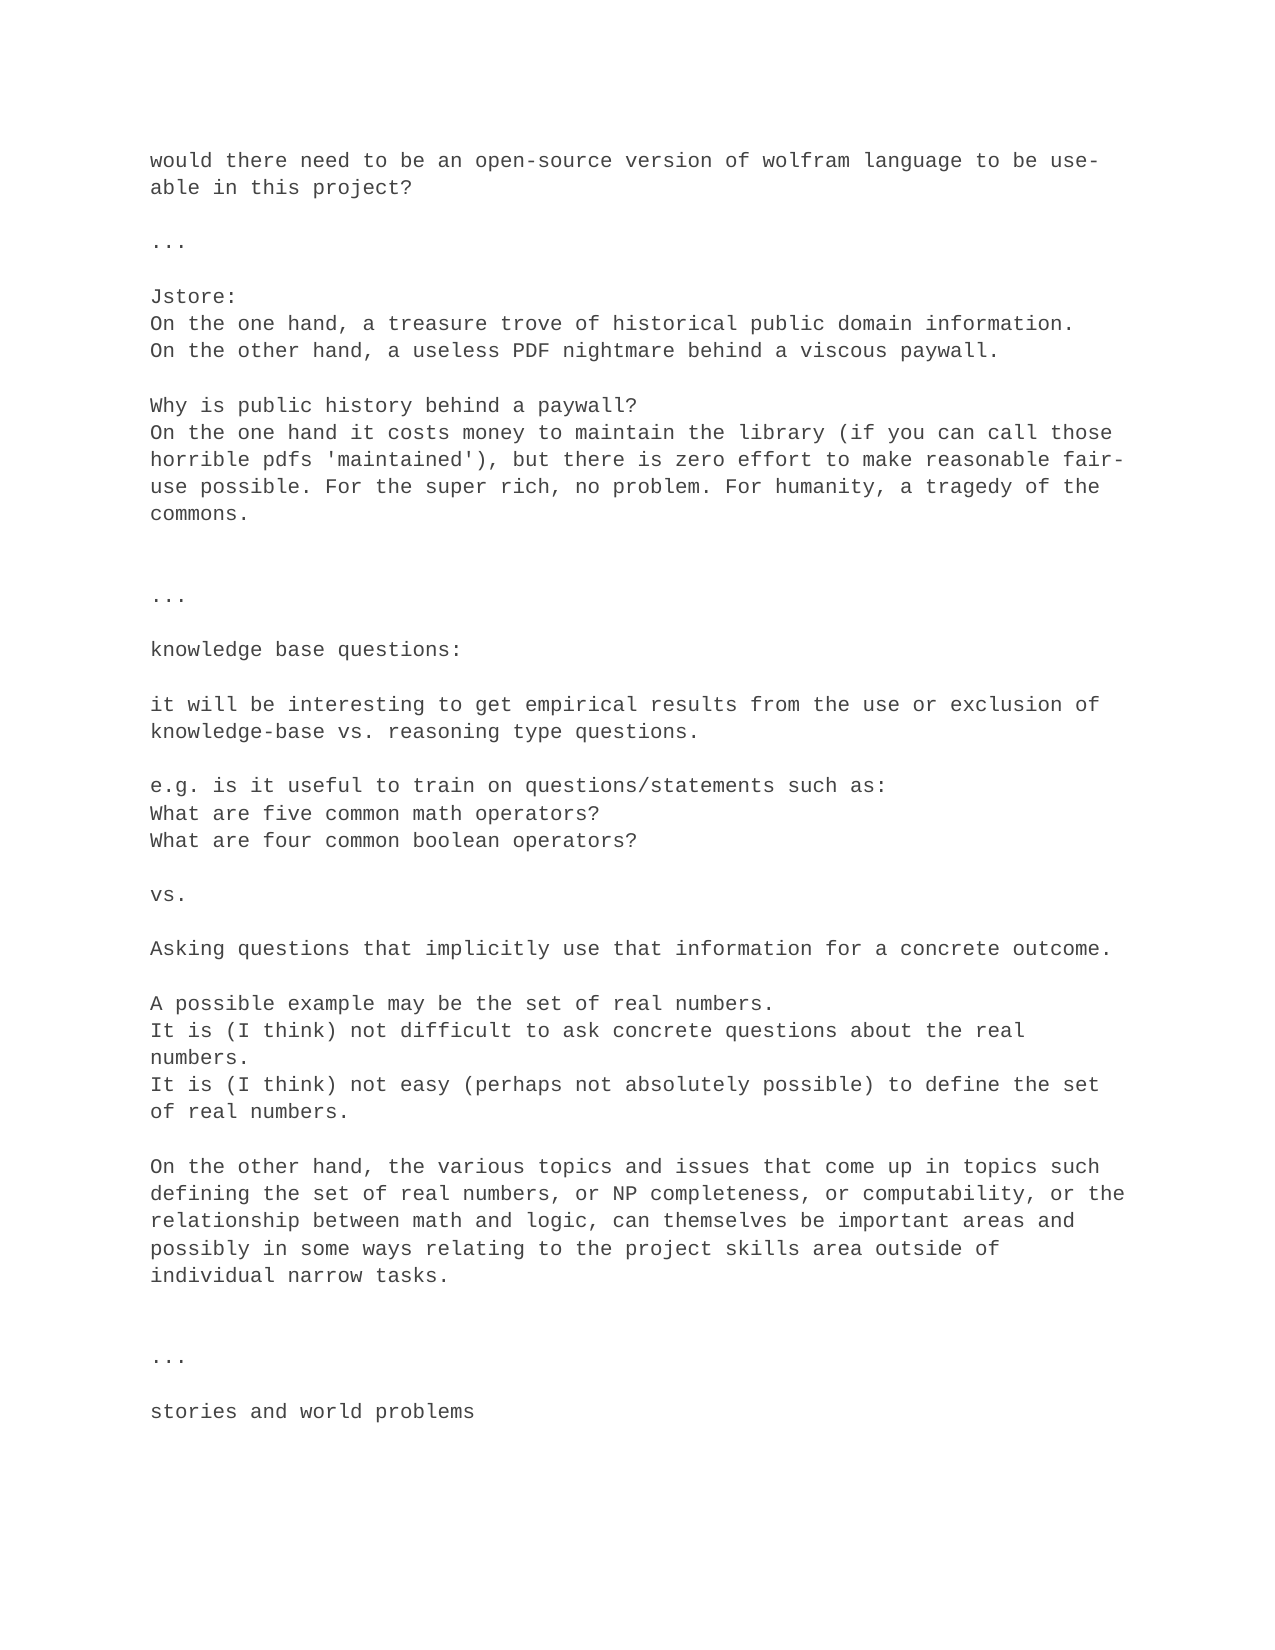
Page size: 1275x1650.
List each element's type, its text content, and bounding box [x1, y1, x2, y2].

text knowledge base questions: [150, 639, 1125, 663]
text ... [150, 1346, 1125, 1370]
text What are five common math operators? [150, 802, 1125, 826]
text e.g. is it useful to train on questions/statements such as: [150, 775, 1125, 799]
text Why is public history behind a paywall? [150, 395, 1125, 418]
text ... [150, 585, 1125, 609]
text A possible example may be the set of real numbers. [150, 993, 1125, 1016]
text It is (I think) not easy (perhaps not absolutely possible) to define the set of real numbers. [150, 1074, 1125, 1125]
text Asking questions that implicitly use that information for a concrete outcome. [150, 938, 1125, 962]
text On the one hand it costs money to maintain the library (if you can call those horrible pdfs 'maintained'), but there is zero effort to make reasonable fair-use possible. For the super rich, no problem. For humanity, a tragedy of the commons. [150, 422, 1125, 527]
text it will be interesting to get empirical results from the use or exclusion of knowledge-base vs. reasoning type questions. [150, 694, 1125, 744]
text On the other hand, a useless PDF nightmare behind a viscous paywall. [150, 340, 1125, 364]
text ... [150, 232, 1125, 255]
text Jstore: [150, 286, 1125, 309]
text vs. [150, 884, 1125, 908]
text would there need to be an open-source version of wolfram language to be use-able in this project? [150, 150, 1125, 201]
text On the one hand, a treasure trove of historical public domain information. [150, 313, 1125, 337]
text stories and world problems [150, 1401, 1125, 1424]
text On the other hand, the various topics and issues that come up in topics such defining the set of real numbers, or NP completeness, or computability, or the relationship between math and logic, can themselves be important areas and possibly in some ways relating to the project skills area outside of individual narrow tasks. [150, 1156, 1125, 1288]
text What are four common boolean operators? [150, 830, 1125, 853]
text It is (I think) not difficult to ask concrete questions about the real numbers. [150, 1020, 1125, 1071]
